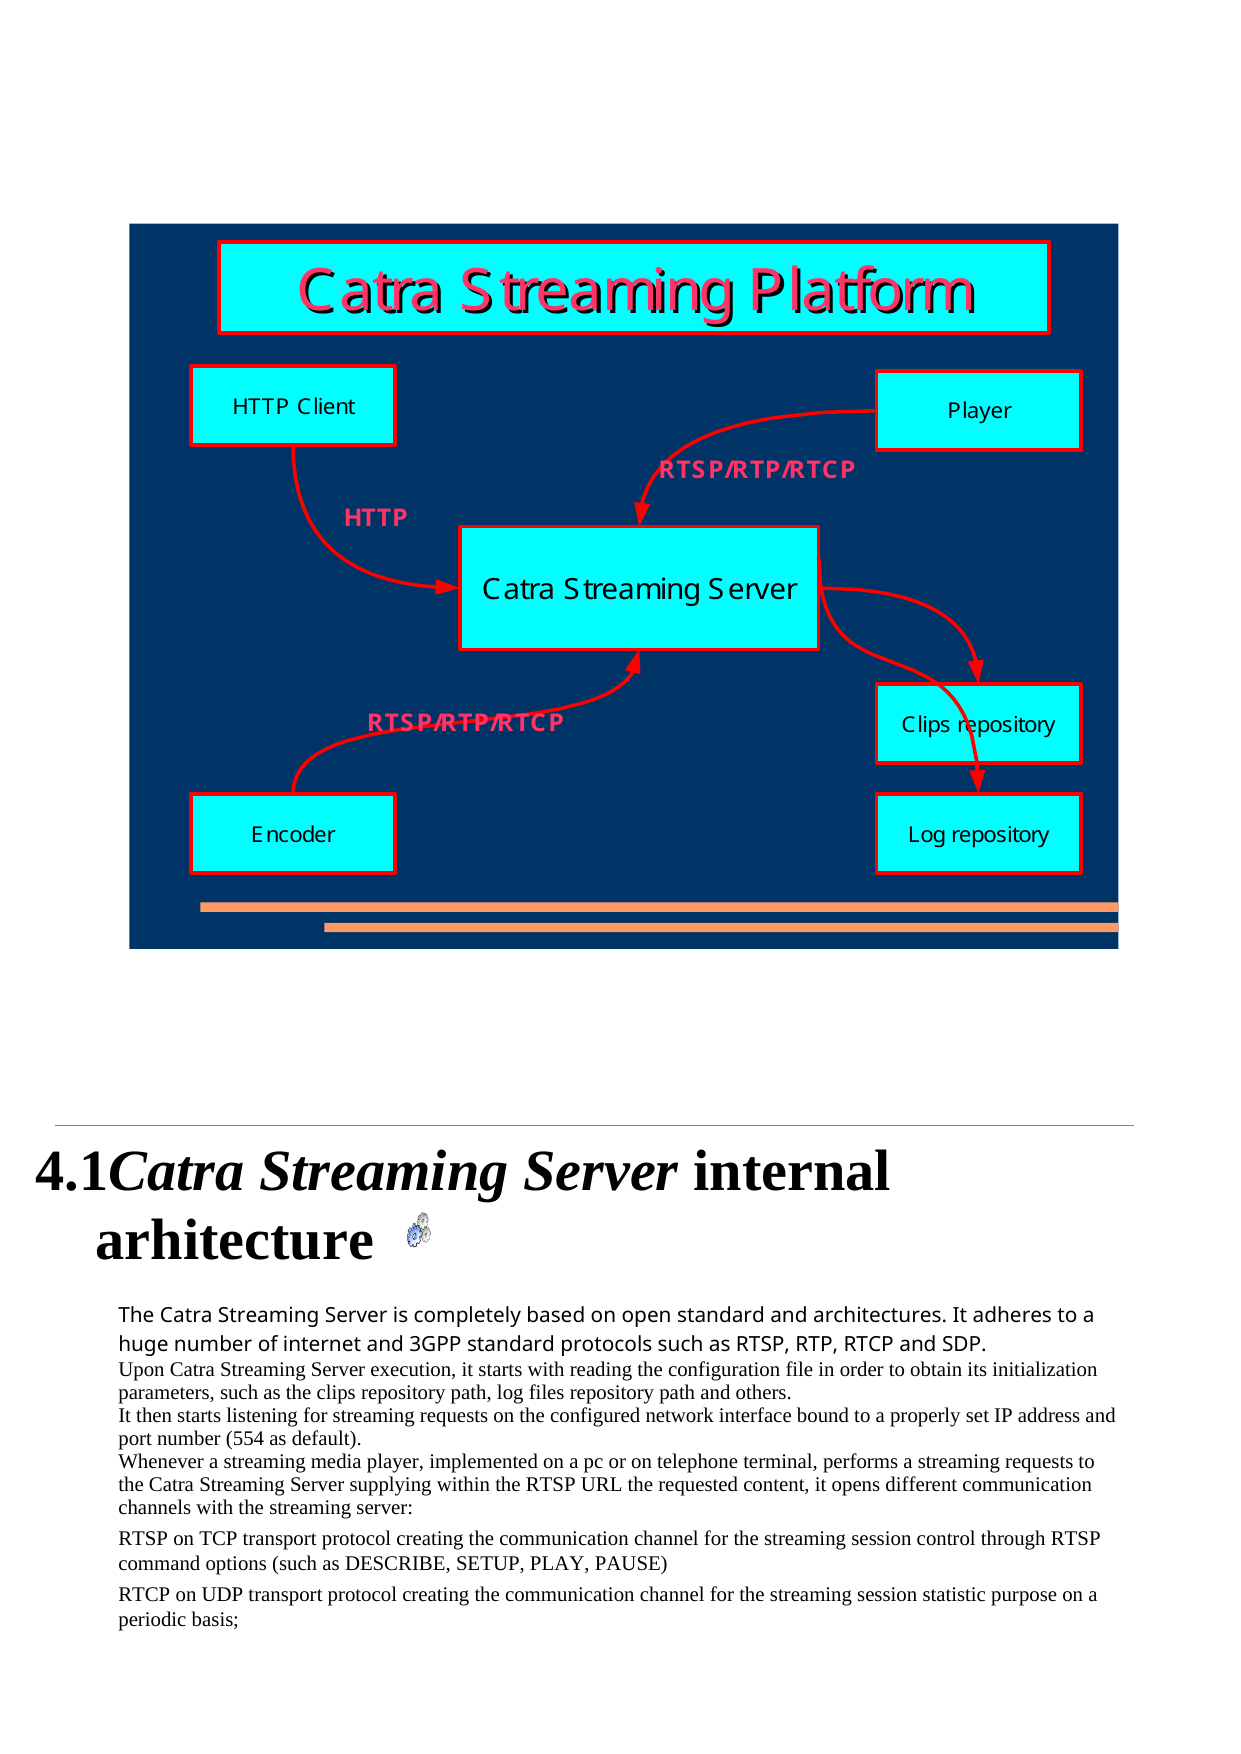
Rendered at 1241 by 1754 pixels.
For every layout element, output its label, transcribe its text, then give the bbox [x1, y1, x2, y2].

subtitle Catra Streaming Server internal arhitecture [55, 1126, 1134, 1272]
list RTSP on TCP transport protocol creating the communication channel for the streaming session control through RTSP command options (such as DESCRIBE, SETUP, PLAY, PAUSE) [118, 1526, 1122, 1576]
text It then starts listening for streaming requests on the configured network interface bound to a properly set IP address and port number (554 as default). [118, 1404, 1122, 1450]
text Upon Catra Streaming Server execution, it starts with reading the configuration file in order to obtain its initialization parameters, such as the clips repository path, log files repository path and others. [118, 1357, 1122, 1404]
picture [405, 1212, 432, 1251]
text Whenever a streaming media player, implemented on a pc or on telephone terminal, performs a streaming requests to the Catra Streaming Server supplying within the RTSP URL the requested content, it opens different communication channels with the streaming server: [118, 1450, 1122, 1519]
text The Catra Streaming Server is completely based on open standard and architectures. It adheres to a huge number of internet and 3GPP standard protocols such as RTSP, RTP, RTCP and SDP. [118, 1301, 1122, 1357]
list RTCP on UDP transport protocol creating the communication channel for the streaming session statistic purpose on a periodic basis; [118, 1582, 1122, 1632]
